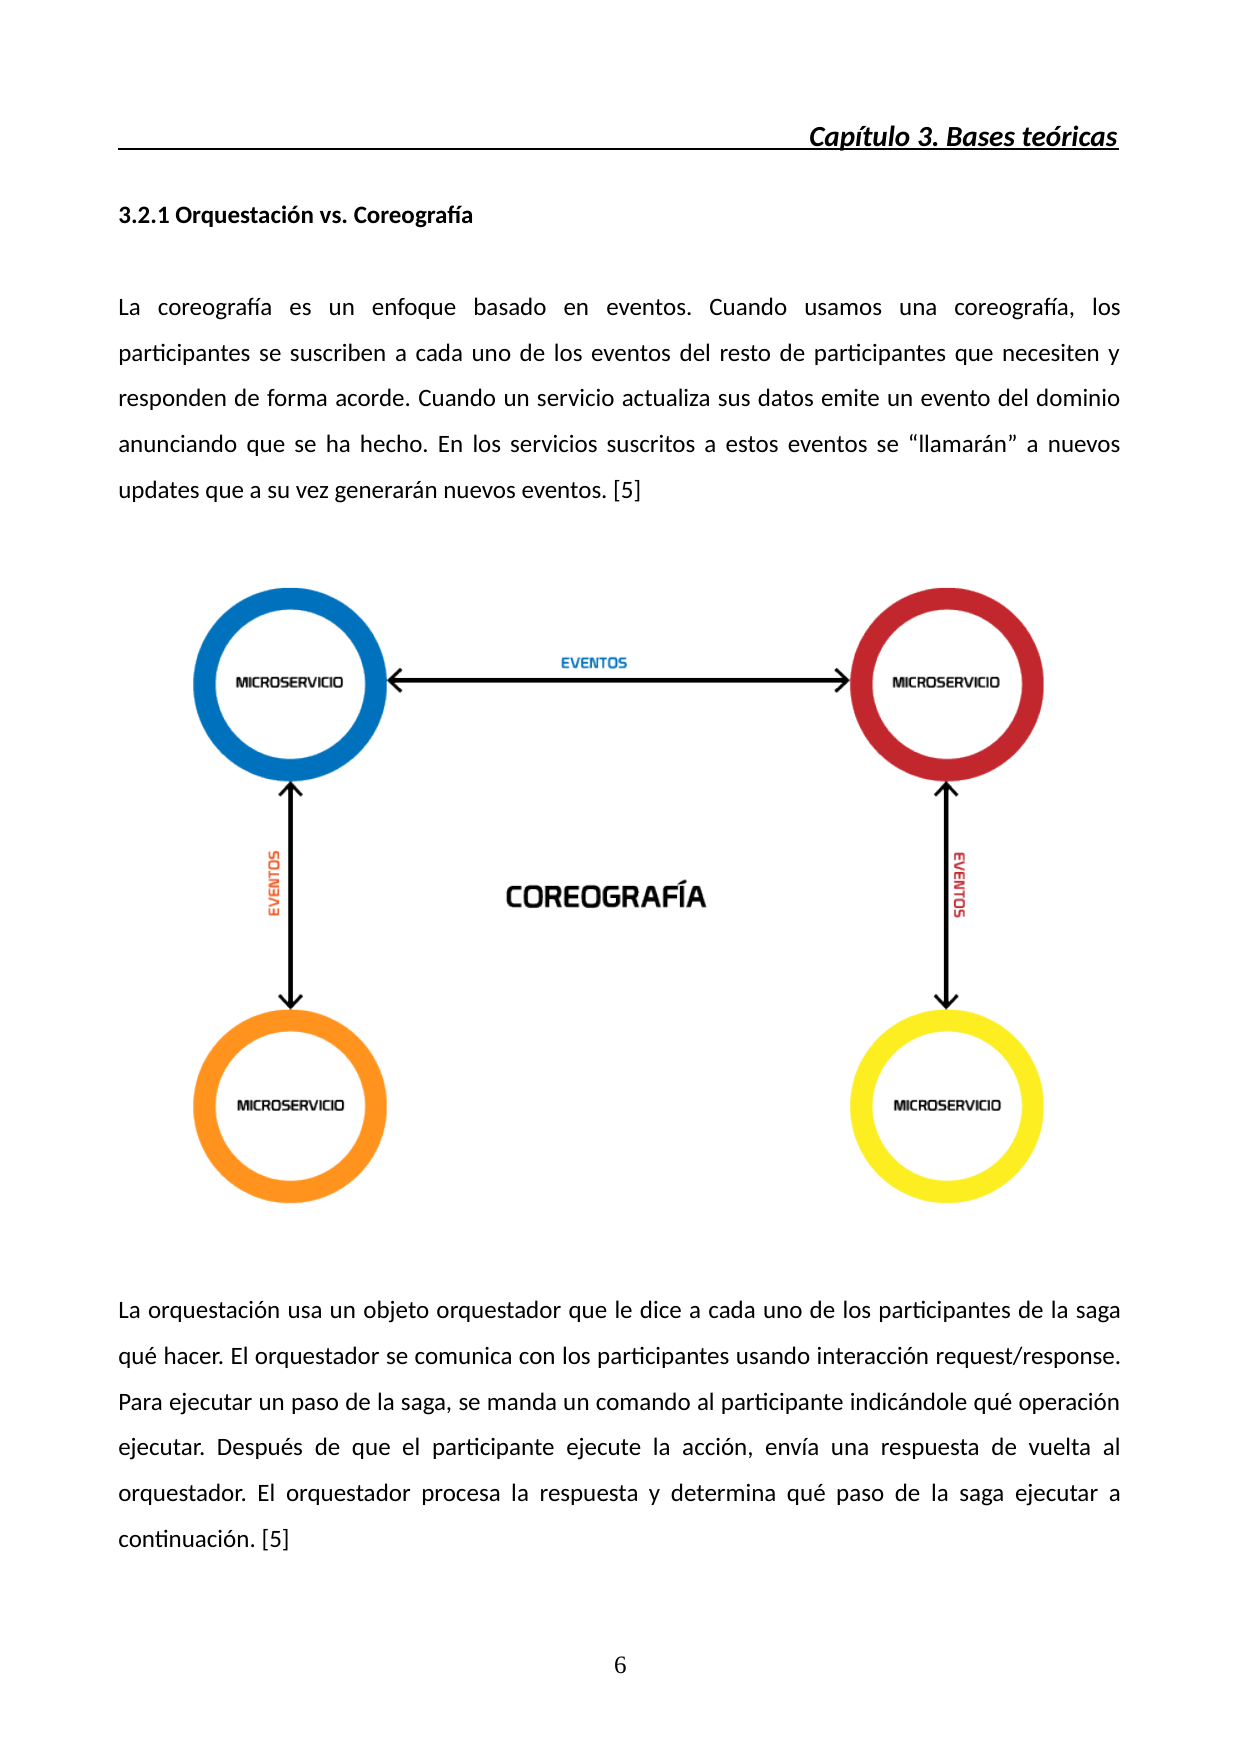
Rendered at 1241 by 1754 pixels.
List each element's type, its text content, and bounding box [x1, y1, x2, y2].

picture [118, 519, 1119, 1270]
text La orquestación usa un objeto orquestador que le dice a cada uno de los participantes de la saga qué hacer. El orquestador se comunica con los participantes usando interacción request/response. Para ejecutar un paso de la saga, se manda un comando al participante indicándole qué operación ejecutar. Después de que el participante ejecute la acción, envía una respuesta de vuelta al orquestador. El orquestador procesa la respuesta y determina qué paso de la saga ejecutar a continuación. [5] [118, 1294, 1122, 1553]
text La coreografía es un enfoque basado en eventos. Cuando usamos una coreografía, los participantes se suscriben a cada uno de los eventos del resto de participantes que necesiten y responden de forma acorde. Cuando un servicio actualiza sus datos emite un evento del dominio anunciando que se ha hecho. En los servicios suscritos a estos eventos se “llamarán” a nuevos updates que a su vez generarán nuevos eventos. [5] [118, 291, 1122, 504]
text 3.2.1 Orquestación vs. Coreografía [118, 199, 1122, 230]
